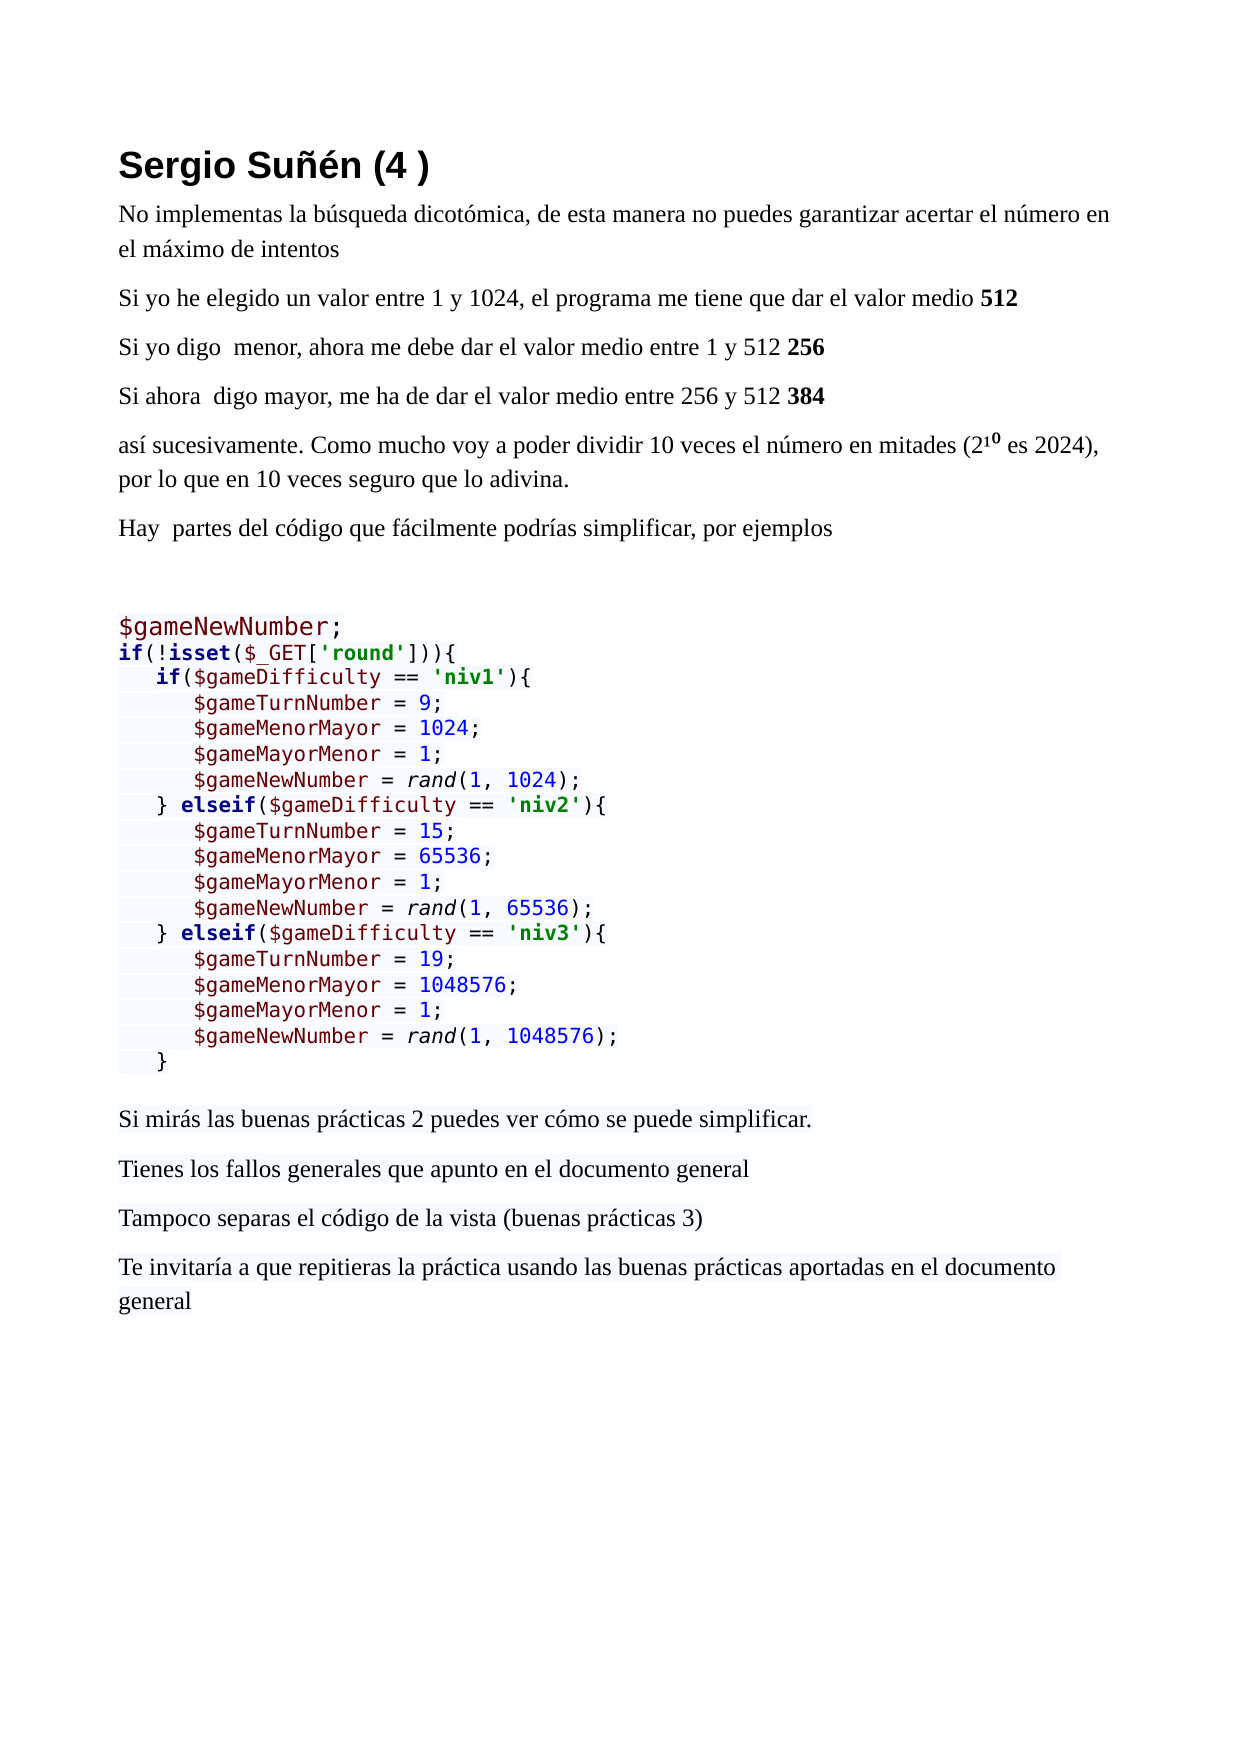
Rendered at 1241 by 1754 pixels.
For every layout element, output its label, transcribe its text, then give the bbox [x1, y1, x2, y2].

text $gameMayorMenor = 1; [118, 998, 1122, 1024]
text Si mirás las buenas prácticas 2 puedes ver cómo se puede simplificar. [118, 1104, 1122, 1133]
text $gameMenorMayor = 65536; [118, 844, 1122, 870]
text Tampoco separas el código de la vista (buenas prácticas 3) [118, 1203, 1122, 1231]
text Si yo he elegido un valor entre 1 y 1024, el programa me tiene que dar el valor medio 512 [118, 283, 1122, 312]
text $gameTurnNumber = 19; [118, 947, 1122, 973]
text Te invitaría a que repitieras la práctica usando las buenas prácticas aportadas en el documento general [118, 1252, 1122, 1315]
text $gameNewNumber; [118, 612, 1122, 641]
subtitle Sergio Suñén (4 ) [118, 143, 1122, 187]
text Si ahora digo mayor, me ha de dar el valor medio entre 256 y 512 384 [118, 381, 1122, 410]
text Tienes los fallos generales que apunto en el documento general [118, 1154, 1122, 1182]
text $gameMenorMayor = 1024; [118, 716, 1122, 742]
text if($gameDifficulty == 'niv1'){ [118, 665, 1122, 691]
text $gameNewNumber = rand(1, 1048576); [118, 1024, 1122, 1049]
text $gameNewNumber = rand(1, 1024); [118, 768, 1122, 793]
text } elseif($gameDifficulty == 'niv2'){ [118, 793, 1122, 819]
text $gameMenorMayor = 1048576; [118, 973, 1122, 998]
text así sucesivamente. Como mucho voy a poder dividir 10 veces el número en mitades (2¹⁰ es 2024), por lo que en 10 veces seguro que lo adivina. [118, 430, 1122, 493]
text Hay partes del código que fácilmente podrías simplificar, por ejemplos [118, 513, 1122, 542]
text Si yo digo menor, ahora me debe dar el valor medio entre 1 y 512 256 [118, 332, 1122, 361]
text $gameTurnNumber = 9; [118, 691, 1122, 716]
text } elseif($gameDifficulty == 'niv3'){ [118, 921, 1122, 947]
text $gameMayorMenor = 1; [118, 870, 1122, 896]
text $gameNewNumber = rand(1, 65536); [118, 896, 1122, 921]
text $gameTurnNumber = 15; [118, 819, 1122, 844]
text } [118, 1049, 1122, 1075]
text No implementas la búsqueda dicotómica, de esta manera no puedes garantizar acertar el número en el máximo de intentos [118, 199, 1122, 262]
text if(!isset($_GET['round'])){ [118, 641, 1122, 665]
text $gameMayorMenor = 1; [118, 742, 1122, 768]
